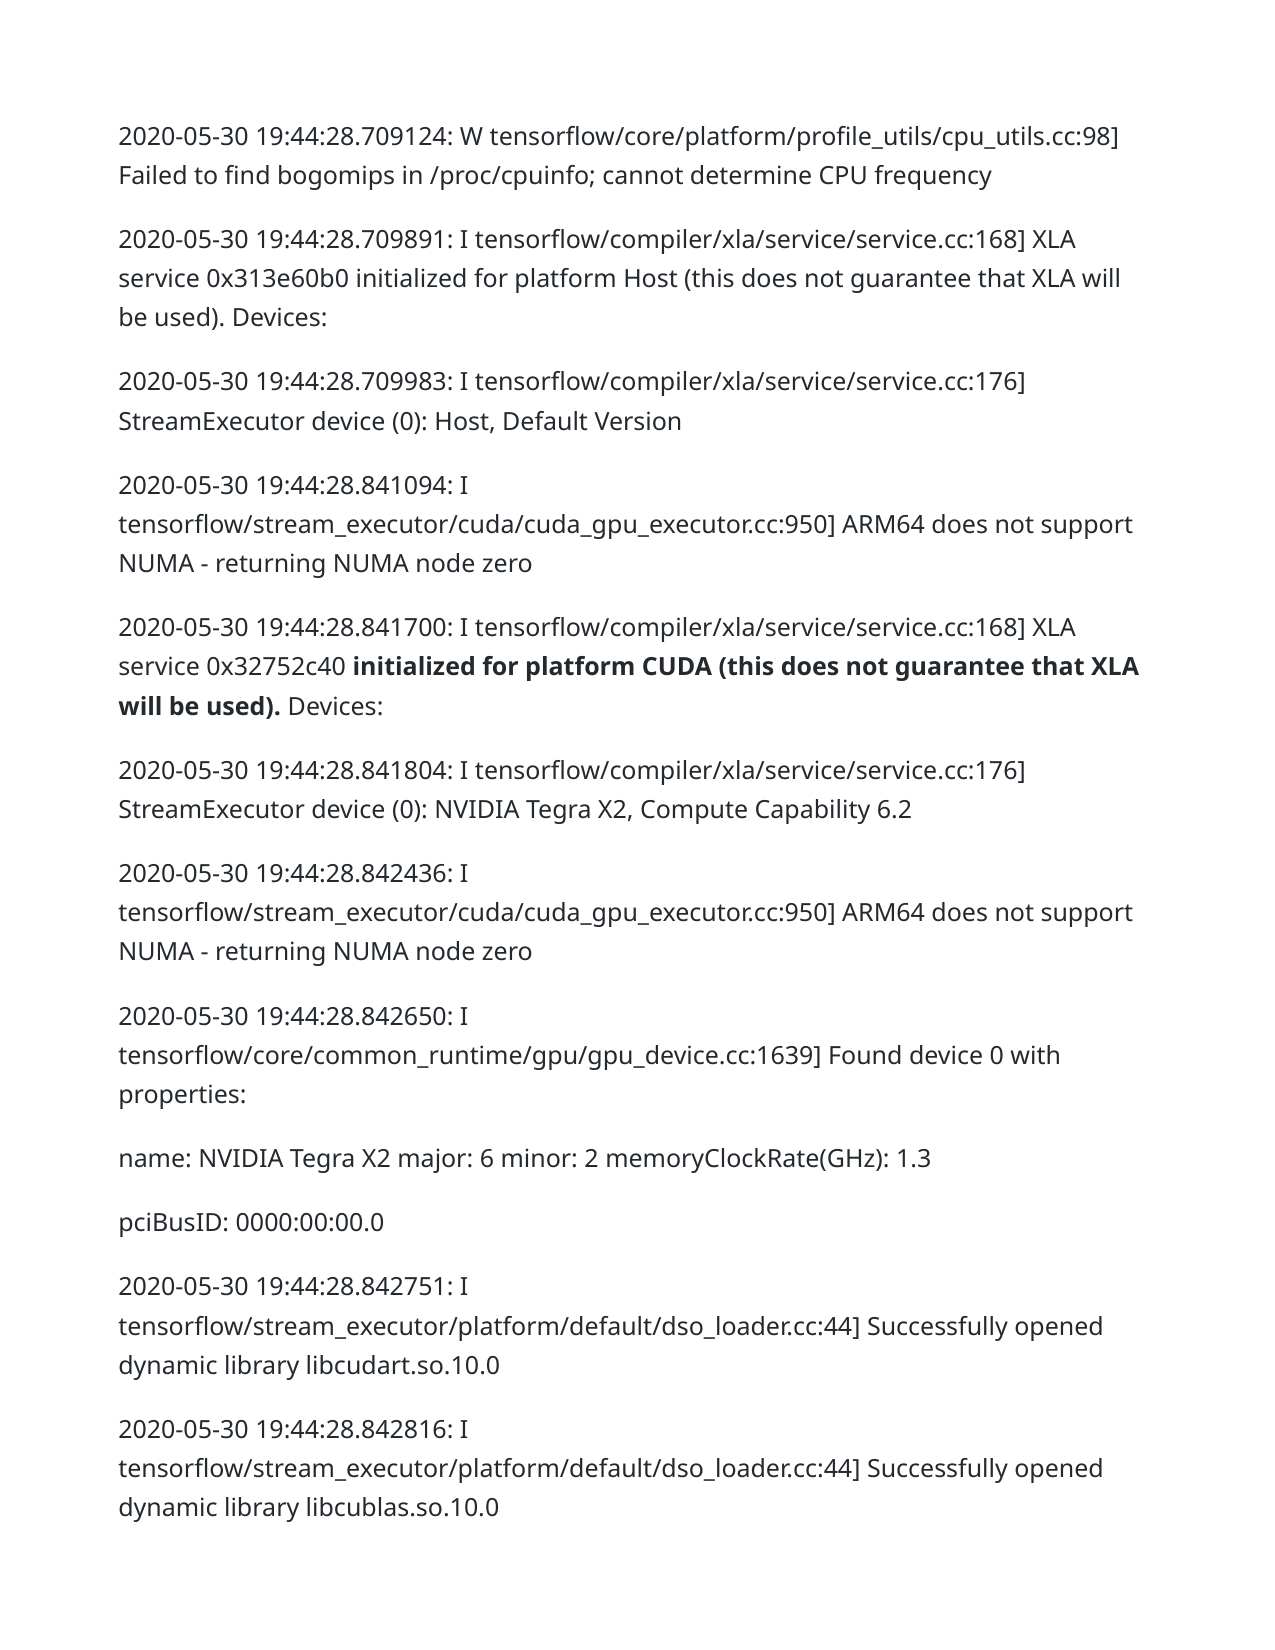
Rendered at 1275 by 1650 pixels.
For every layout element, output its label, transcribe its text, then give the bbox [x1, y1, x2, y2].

text 2020-05-30 19:44:28.709891: I tensorflow/compiler/xla/service/service.cc:168] XLA service 0x313e60b0 initialized for platform Host (this does not guarantee that XLA will be used). Devices: [118, 221, 1157, 334]
text name: NVIDIA Tegra X2 major: 6 minor: 2 memoryClockRate(GHz): 1.3 [118, 1141, 1157, 1175]
text 2020-05-30 19:44:28.842650: I tensorflow/core/common_runtime/gpu/gpu_device.cc:1639] Found device 0 with properties: [118, 998, 1157, 1111]
text 2020-05-30 19:44:28.709124: W tensorflow/core/platform/profile_utils/cpu_utils.cc:98] Failed to find bogomips in /proc/cpuinfo; cannot determine CPU frequency [118, 118, 1157, 191]
text 2020-05-30 19:44:28.842816: I tensorflow/stream_executor/platform/default/dso_loader.cc:44] Successfully opened dynamic library libcublas.so.10.0 [118, 1411, 1157, 1524]
text 2020-05-30 19:44:28.841804: I tensorflow/compiler/xla/service/service.cc:176] StreamExecutor device (0): NVIDIA Tegra X2, Compute Capability 6.2 [118, 752, 1157, 826]
text pciBusID: 0000:00:00.0 [118, 1205, 1157, 1239]
text 2020-05-30 19:44:28.841700: I tensorflow/compiler/xla/service/service.cc:168] XLA service 0x32752c40 initialized for platform CUDA (this does not guarantee that XLA will be used). Devices: [118, 610, 1157, 722]
text 2020-05-30 19:44:28.842751: I tensorflow/stream_executor/platform/default/dso_loader.cc:44] Successfully opened dynamic library libcudart.so.10.0 [118, 1269, 1157, 1381]
text 2020-05-30 19:44:28.709983: I tensorflow/compiler/xla/service/service.cc:176] StreamExecutor device (0): Host, Default Version [118, 364, 1157, 437]
text 2020-05-30 19:44:28.841094: I tensorflow/stream_executor/cuda/cuda_gpu_executor.cc:950] ARM64 does not support NUMA - returning NUMA node zero [118, 467, 1157, 580]
text 2020-05-30 19:44:28.842436: I tensorflow/stream_executor/cuda/cuda_gpu_executor.cc:950] ARM64 does not support NUMA - returning NUMA node zero [118, 856, 1157, 968]
